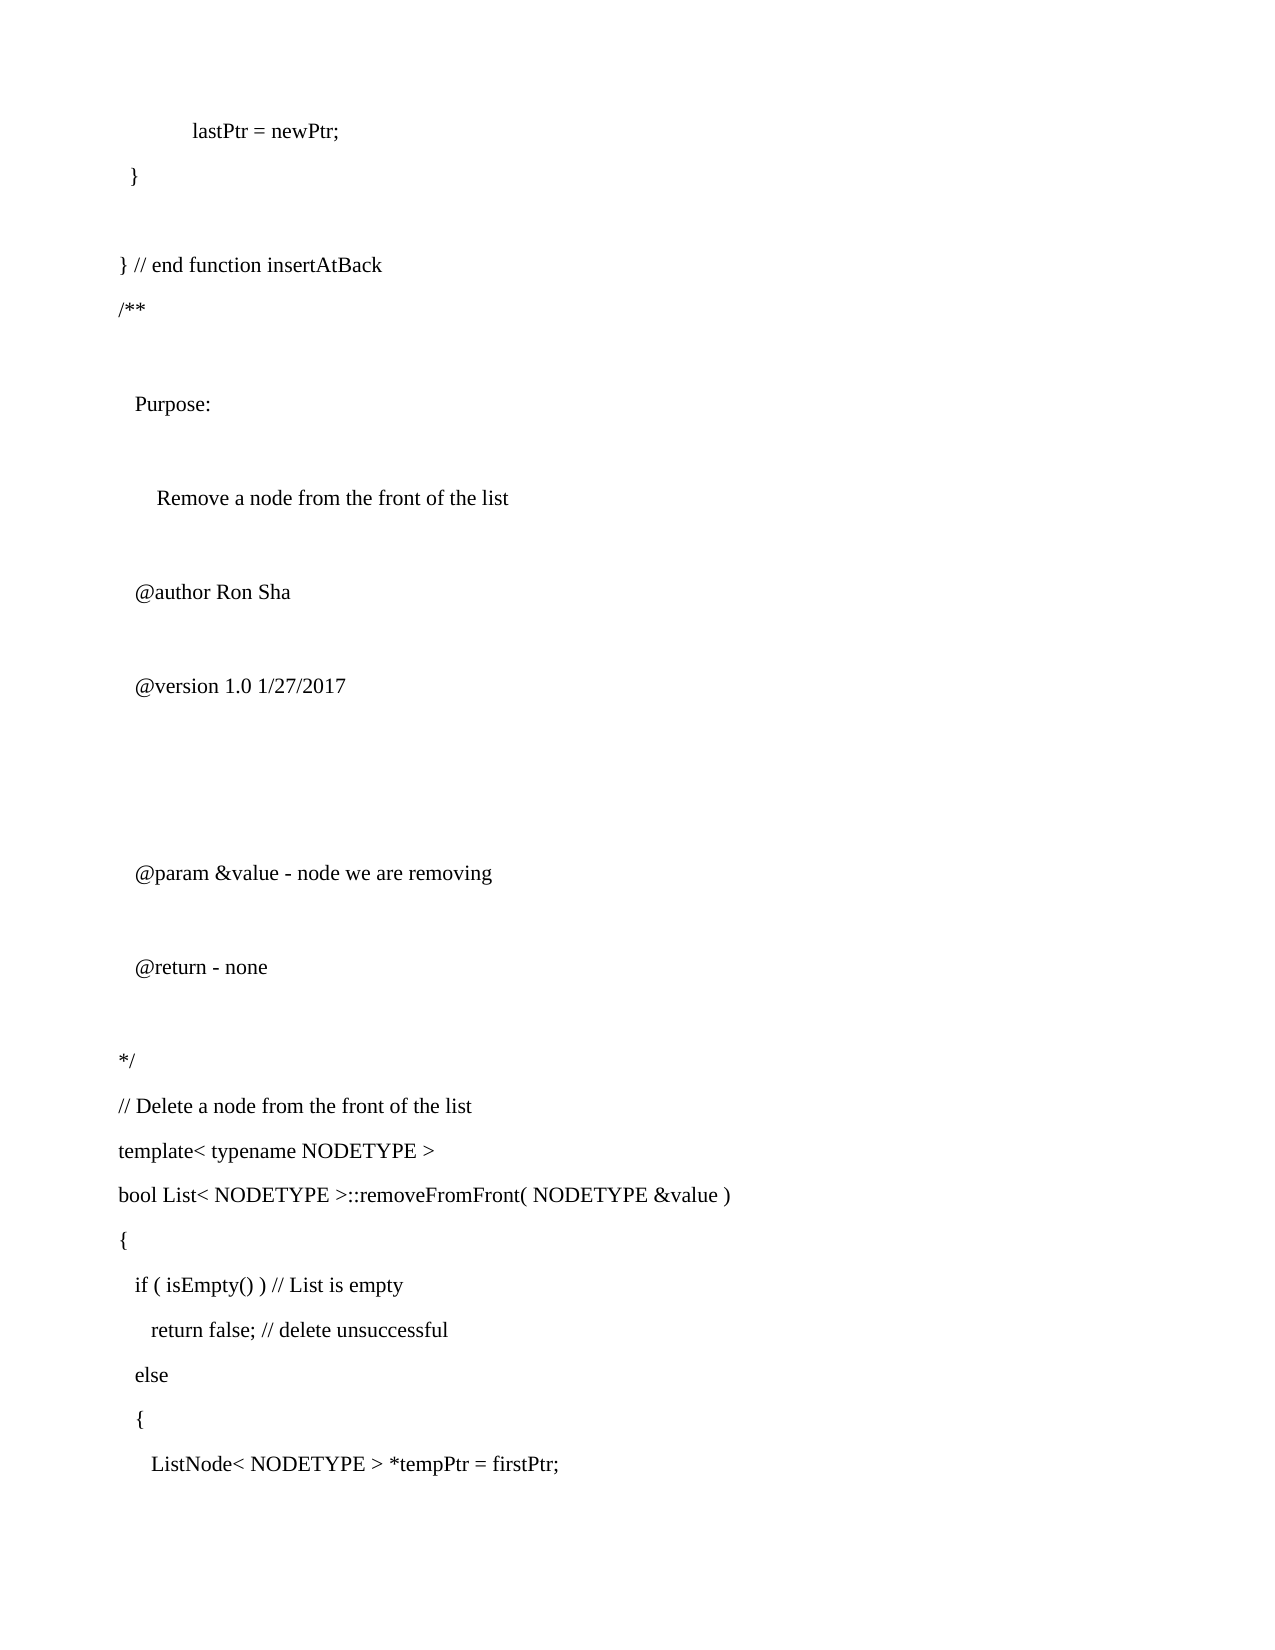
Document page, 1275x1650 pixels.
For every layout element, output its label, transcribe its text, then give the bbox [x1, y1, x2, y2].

text } // end function insertAtBack [118, 252, 1157, 278]
text Purpose: [118, 391, 1157, 416]
text else [118, 1362, 1157, 1387]
text ListNode< NODETYPE > *tempPtr = firstPtr; [118, 1451, 1157, 1476]
text @param &value - node we are removing [118, 860, 1157, 886]
text // Delete a node from the front of the list [118, 1093, 1157, 1118]
text template< typename NODETYPE > [118, 1138, 1157, 1163]
text @version 1.0 1/27/2017 [118, 673, 1157, 698]
text @return - none [118, 954, 1157, 979]
text bool List< NODETYPE >::removeFromFront( NODETYPE &value ) [118, 1182, 1157, 1208]
text if ( isEmpty() ) // List is empty [118, 1272, 1157, 1297]
text /** [118, 297, 1157, 322]
text { [118, 1406, 1157, 1432]
text lastPtr = newPtr; [118, 118, 1157, 143]
text return false; // delete unsuccessful [118, 1317, 1157, 1342]
text Remove a node from the front of the list [118, 485, 1157, 510]
text } [118, 163, 1157, 188]
text { [118, 1227, 1157, 1252]
text @author Ron Sha [118, 579, 1157, 604]
text */ [118, 1048, 1157, 1073]
